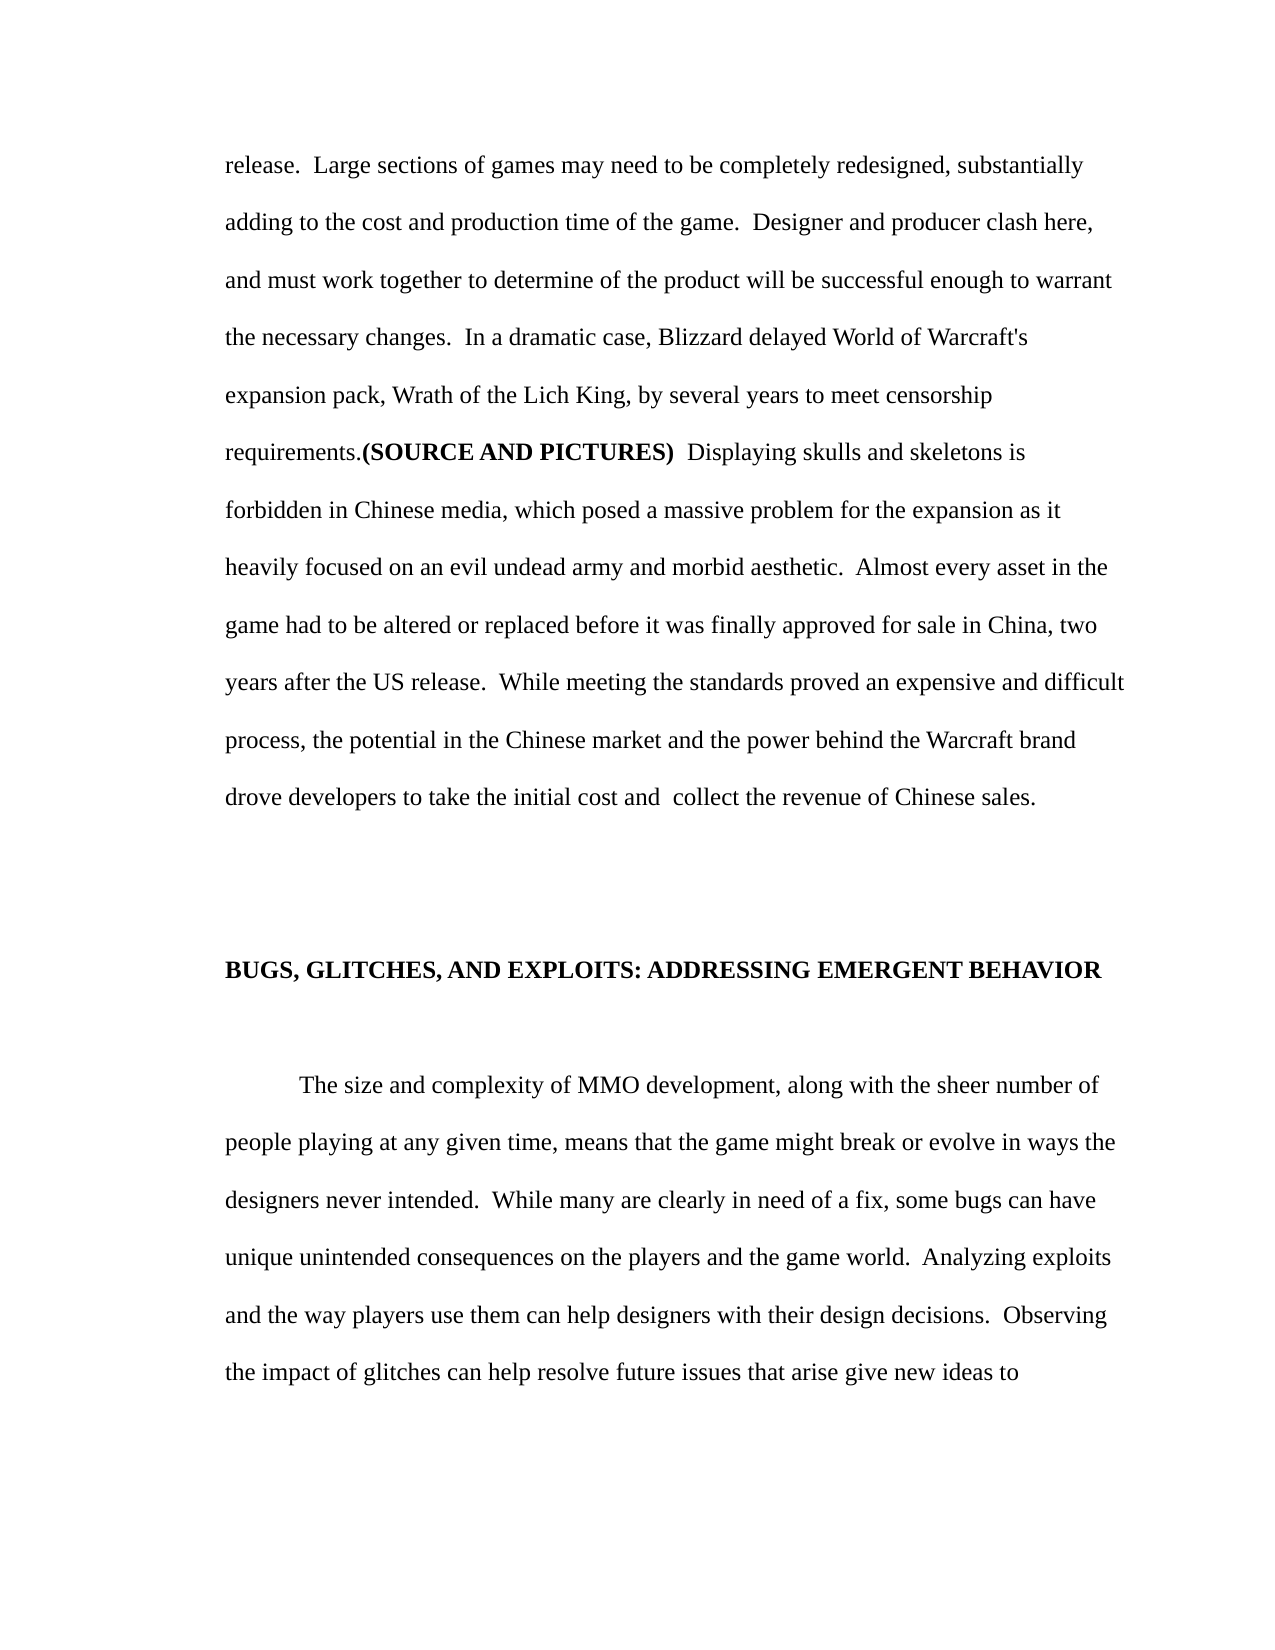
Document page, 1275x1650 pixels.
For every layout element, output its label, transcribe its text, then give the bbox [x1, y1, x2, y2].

text The size and complexity of MMO development, along with the sheer number of people playing at any given time, means that the game might break or evolve in ways the designers never intended. While many are clearly in need of a fix, some bugs can have unique unintended consequences on the players and the game world. Analyzing exploits and the way players use them can help designers with their design decisions. Observing the impact of glitches can help resolve future issues that arise give new ideas to [225, 1070, 1125, 1386]
text BUGS, GLITCHES, AND EXPLOITS: ADDRESSING EMERGENT BEHAVIOR [225, 955, 1125, 984]
text release. Large sections of games may need to be completely redesigned, substantially adding to the cost and production time of the game. Designer and producer clash here, and must work together to determine of the product will be successful enough to warrant the necessary changes. In a dramatic case, Blizzard delayed World of Warcraft's expansion pack, Wrath of the Lich King, by several years to meet censorship requirements.(SOURCE AND PICTURES) Displaying skulls and skeletons is forbidden in Chinese media, which posed a massive problem for the expansion as it heavily focused on an evil undead army and morbid aesthetic. Almost every asset in the game had to be altered or replaced before it was finally approved for sale in China, two years after the US release. While meeting the standards proved an expensive and difficult process, the potential in the Chinese market and the power behind the Warcraft brand drove developers to take the initial cost and collect the revenue of Chinese sales. [225, 150, 1125, 811]
